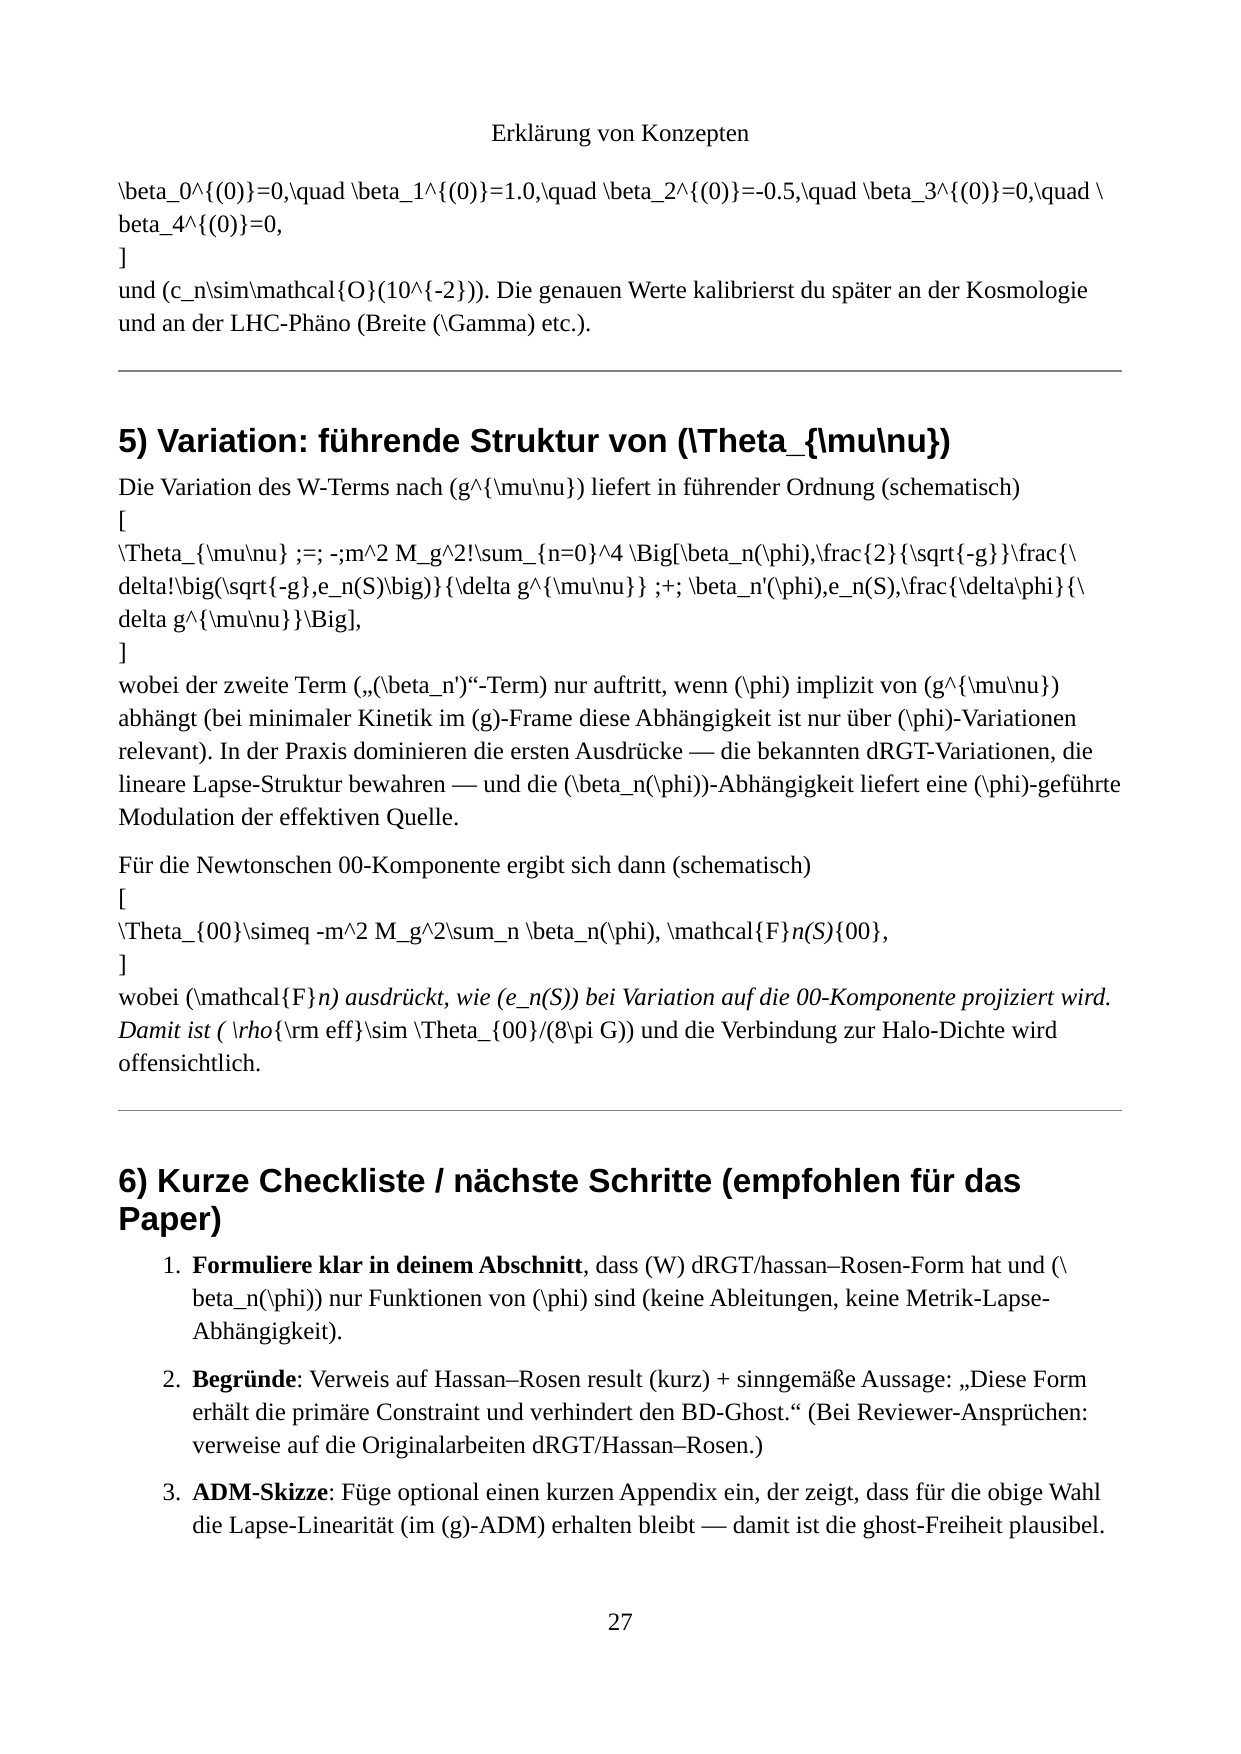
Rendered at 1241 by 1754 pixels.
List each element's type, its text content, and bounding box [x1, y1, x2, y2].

list ADM-Skizze: Füge optional einen kurzen Appendix ein, der zeigt, dass für die obige Wahl die Lapse-Linearität (im (g)-ADM) erhalten bleibt — damit ist die ghost-Freiheit plausibel. [162, 1477, 1122, 1539]
subtitle 6) Kurze Checkliste / nächste Schritte (empfohlen für das Paper) [118, 1161, 1122, 1238]
list Formuliere klar in deinem Abschnitt, dass (W) dRGT/hassan–Rosen-Form hat und (\beta_n(\phi)) nur Funktionen von (\phi) sind (keine Ableitungen, keine Metrik-Lapse-Abhängigkeit). [162, 1250, 1122, 1345]
list Begründe: Verweis auf Hassan–Rosen result (kurz) + sinngemäße Aussage: „Diese Form erhält die primäre Constraint und verhindert den BD-Ghost.“ (Bei Reviewer-Ansprüchen: verweise auf die Originalarbeiten dRGT/Hassan–Rosen.) [162, 1364, 1122, 1458]
subtitle 5) Variation: führende Struktur von (\Theta_{\mu\nu}) [118, 421, 1122, 459]
text Für die Newtonschen 00-Komponente ergibt sich dann (schematisch) [ \Theta_{00}\simeq -m^2 M_g^2\sum_n \beta_n(\phi), \mathcal{F}n(S){00}, ] wobei (\mathcal{F}n) ausdrückt, wie (e_n(S)) bei Variation auf die 00-Komponente projiziert wird. Damit ist ( \rho{\rm eff}\sim \Theta_{00}/(8\pi G)) und die Verbindung zur Halo-Dichte wird offensichtlich. [118, 850, 1122, 1077]
text \beta_0^{(0)}=0,\quad \beta_1^{(0)}=1.0,\quad \beta_2^{(0)}=-0.5,\quad \beta_3^{(0)}=0,\quad \beta_4^{(0)}=0, ] und (c_n\sim\mathcal{O}(10^{-2})). Die genauen Werte kalibrierst du später an der Kosmologie und an der LHC-Phäno (Breite (\Gamma) etc.). [118, 176, 1122, 337]
text Die Variation des W-Terms nach (g^{\mu\nu}) liefert in führender Ordnung (schematisch) [ \Theta_{\mu\nu} ;=; -;m^2 M_g^2!\sum_{n=0}^4 \Big[\beta_n(\phi),\frac{2}{\sqrt{-g}}\frac{\delta!\big(\sqrt{-g},e_n(S)\big)}{\delta g^{\mu\nu}} ;+; \beta_n'(\phi),e_n(S),\frac{\delta\phi}{\delta g^{\mu\nu}}\Big], ] wobei der zweite Term („(\beta_n')“-Term) nur auftritt, wenn (\phi) implizit von (g^{\mu\nu}) abhängt (bei minimaler Kinetik im (g)-Frame diese Abhängigkeit ist nur über (\phi)-Variationen relevant). In der Praxis dominieren die ersten Ausdrücke — die bekannten dRGT-Variationen, die lineare Lapse-Struktur bewahren — und die (\beta_n(\phi))-Abhängigkeit liefert eine (\phi)-geführte Modulation der effektiven Quelle. [118, 472, 1122, 831]
